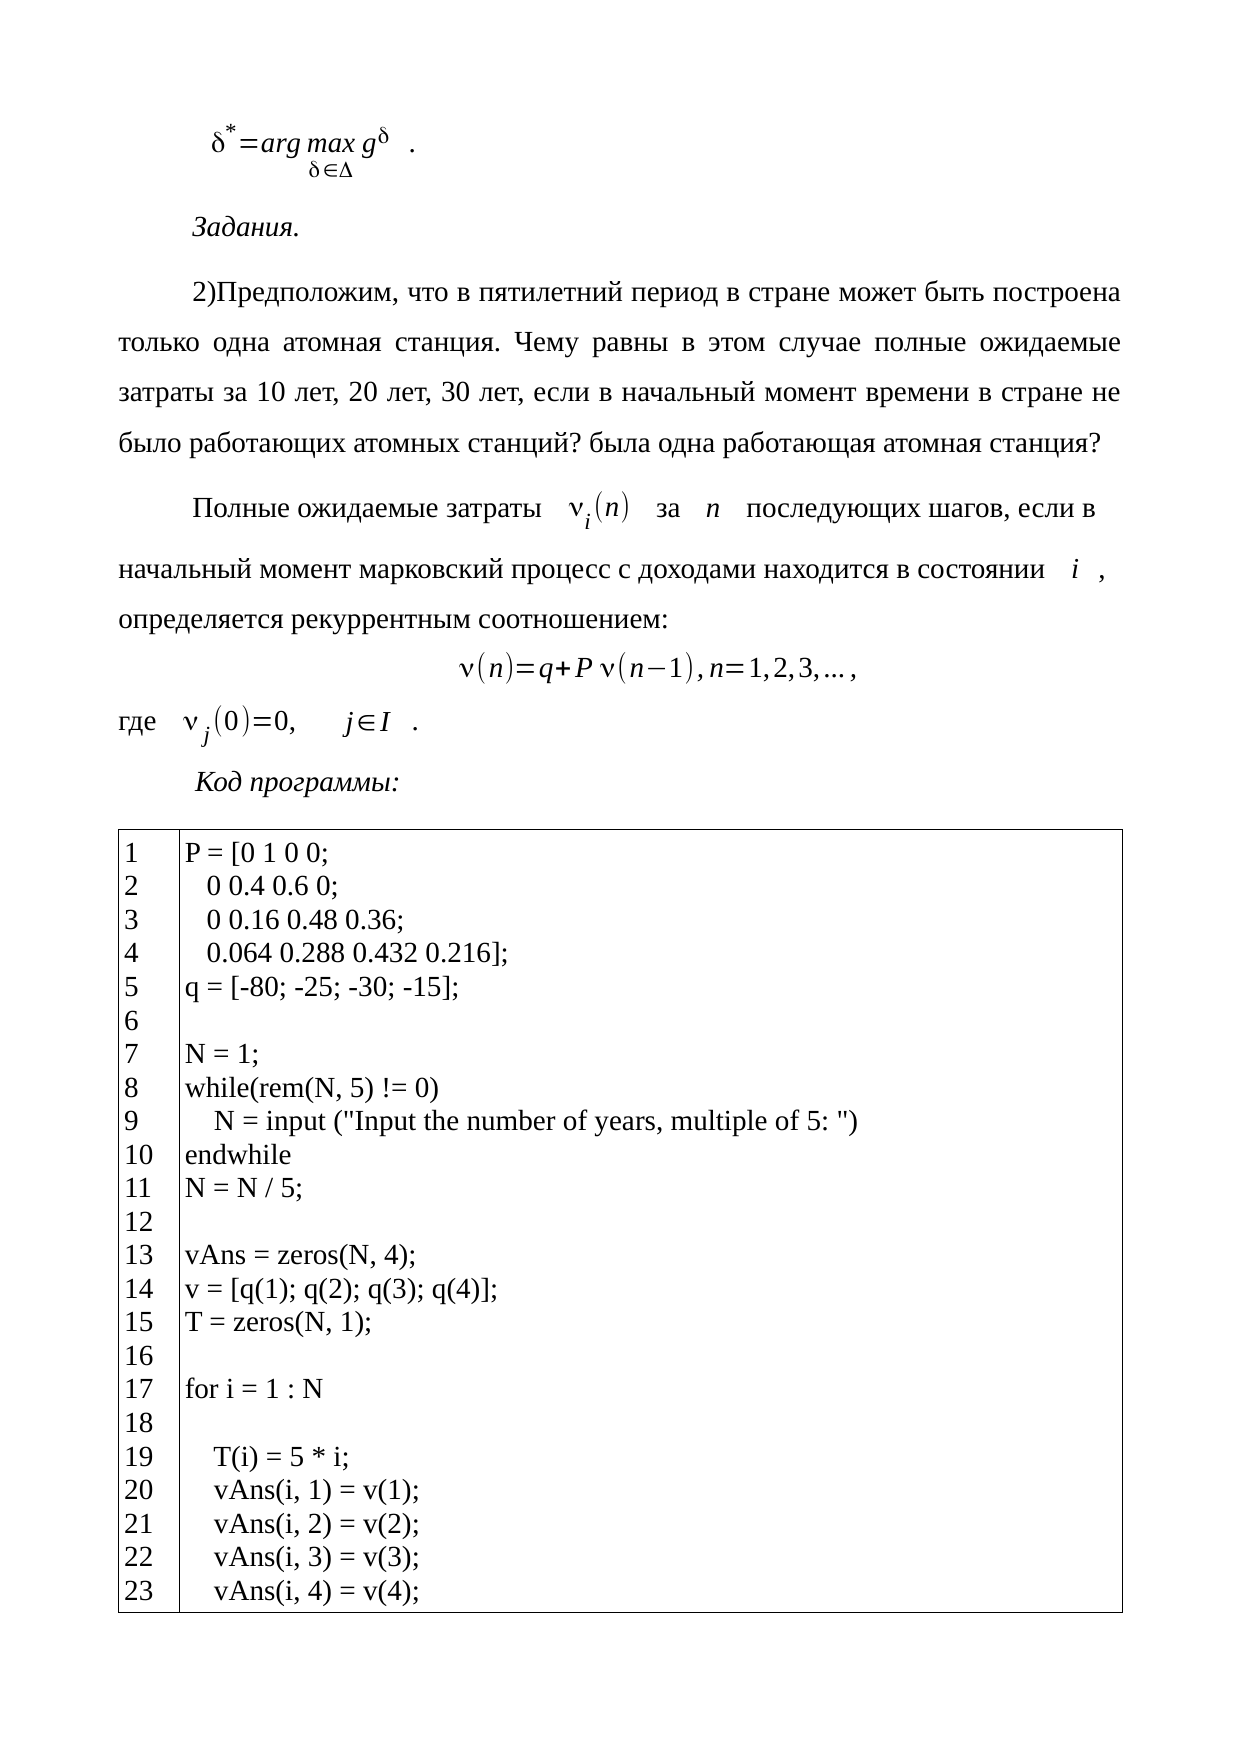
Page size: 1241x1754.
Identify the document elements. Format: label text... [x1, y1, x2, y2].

text Полные ожидаемые затраты за последующих шагов, если в начальный момент марковский процесс с доходами находится в состоянии , определяется рекуррентным соотношением: [118, 490, 1122, 635]
text 2)Предположим, что в пятилетний период в стране может быть построена только одна атомная станция. Чему равны в этом случае полные ожидаемые затраты за 10 лет, 20 лет, 30 лет, если в начальный момент времени в стране не было работающих атомных станций? была одна работающая атомная станция? [118, 274, 1122, 458]
table_header P = [0 1 0 0; 0 0.4 0.6 0; 0 0.16 0.48 0.36; 0.064 0.288 0.432 0.216]; q = [-80; -25; -30; -15]; N = 1; while(rem(N, 5) != 0) N = input ("Input the number of years, multiple of 5: ") endwhile N = N / 5; vAns = zeros(N, 4); v = [q(1); q(2); q(3); q(4)]; T = zeros(N, 1); for i = 1 : N T(i) = 5 * i; vAns(i, 1) = v(1); vAns(i, 2) = v(2); vAns(i, 3) = v(3); vAns(i, 4) = v(4); [180, 830, 1122, 1612]
text где . [118, 703, 1122, 747]
text Код программы: [118, 764, 1122, 798]
table_header 1 2 3 4 5 6 7 8 9 10 11 12 13 14 15 16 17 18 19 20 21 22 23 [119, 830, 179, 1612]
text Задания. [118, 209, 1122, 242]
text . [118, 118, 1122, 178]
